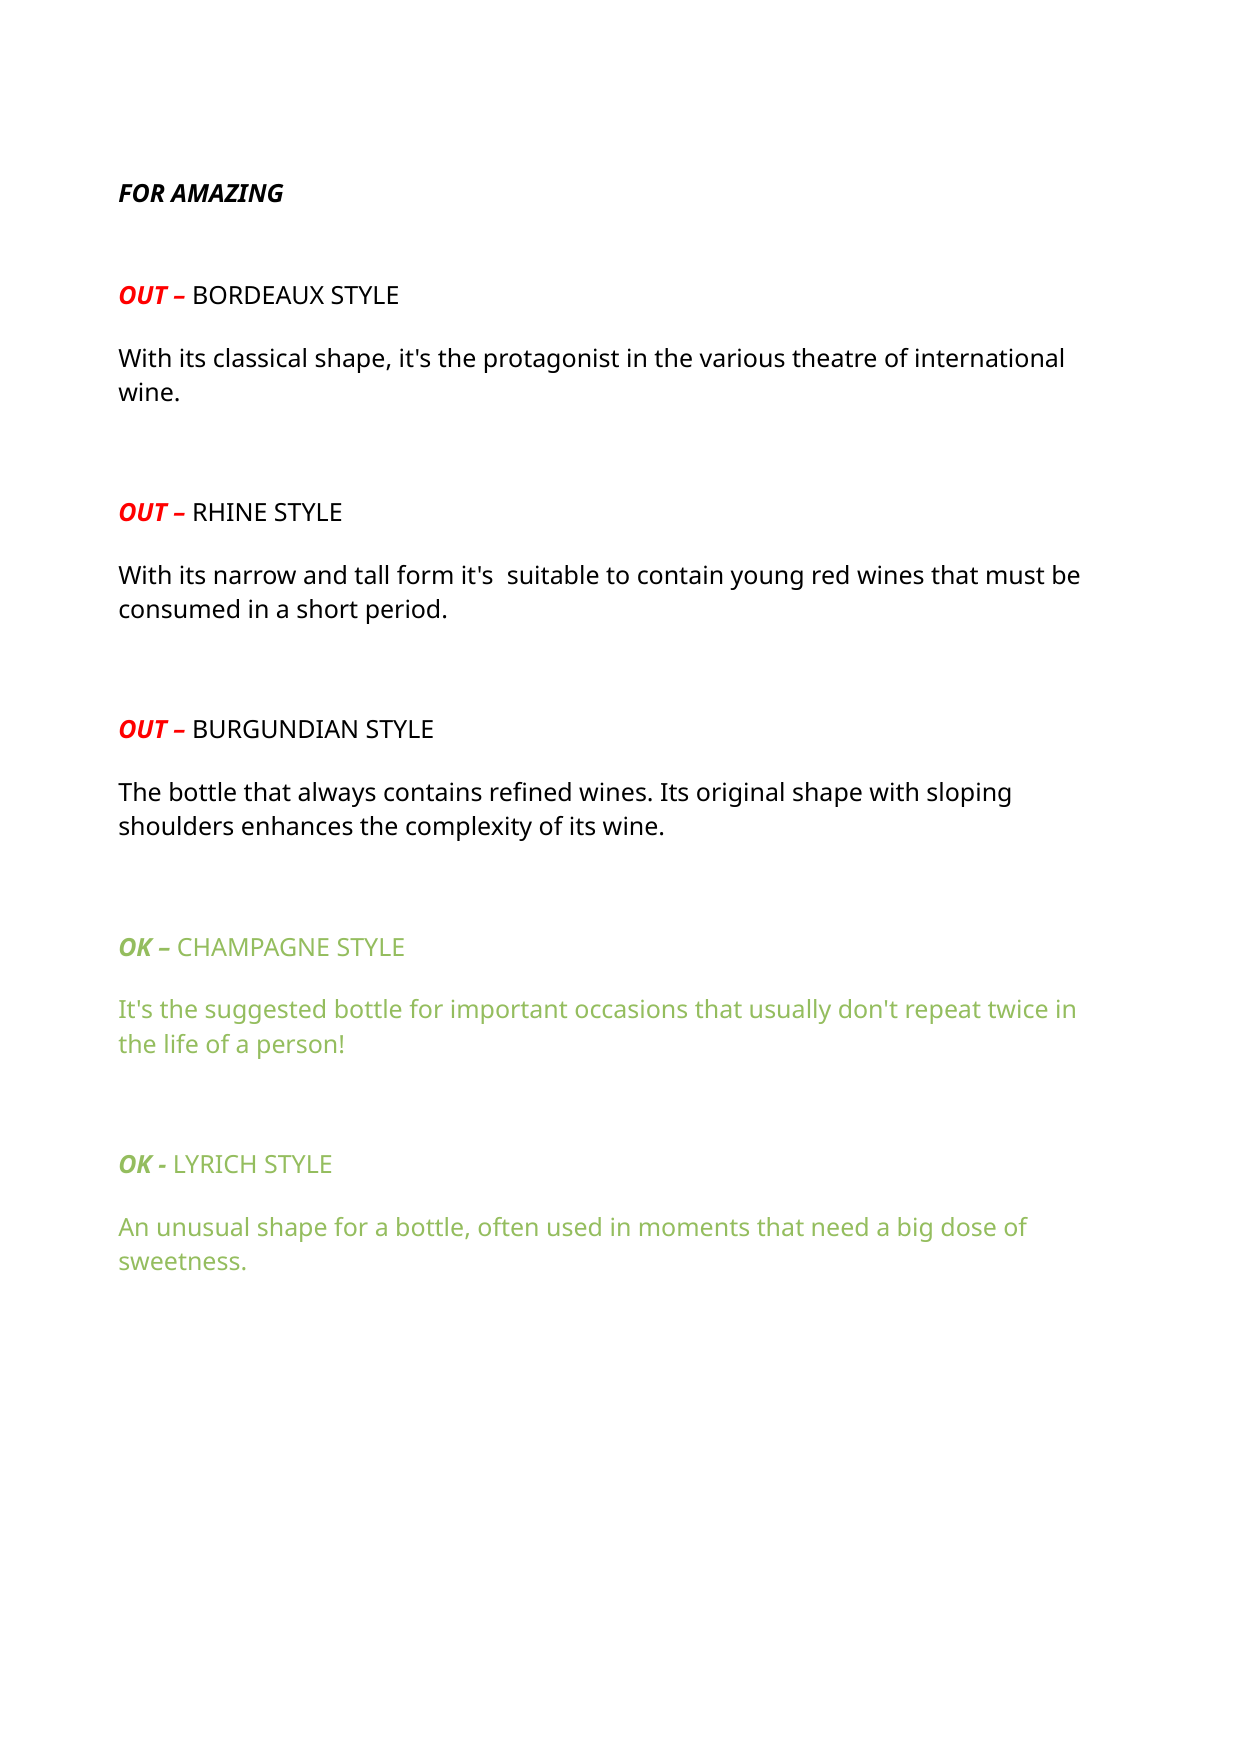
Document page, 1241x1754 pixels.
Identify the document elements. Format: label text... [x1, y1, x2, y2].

text The bottle that always contains refined wines. Its original shape with sloping shoulders enhances the complexity of its wine. [118, 775, 1122, 843]
text OUT – BURGUNDIAN STYLE [118, 712, 1122, 746]
text With its narrow and tall form it's suitable to contain young red wines that must be consumed in a short period. [118, 558, 1122, 626]
text OK - LYRICH STYLE [118, 1147, 1122, 1181]
text With its classical shape, it's the protagonist in the various theatre of international wine. [118, 341, 1122, 409]
text An unusual shape for a bottle, often used in moments that need a big dose of sweetness. [118, 1209, 1122, 1277]
text FOR AMAZING OUT – BORDEAUX STYLE [118, 176, 1122, 312]
text OK – CHAMPAGNE STYLE [118, 929, 1122, 963]
text OUT – RHINE STYLE [118, 495, 1122, 529]
text It's the suggested bottle for important occasions that usually don't repeat twice in the life of a person! [118, 992, 1122, 1060]
